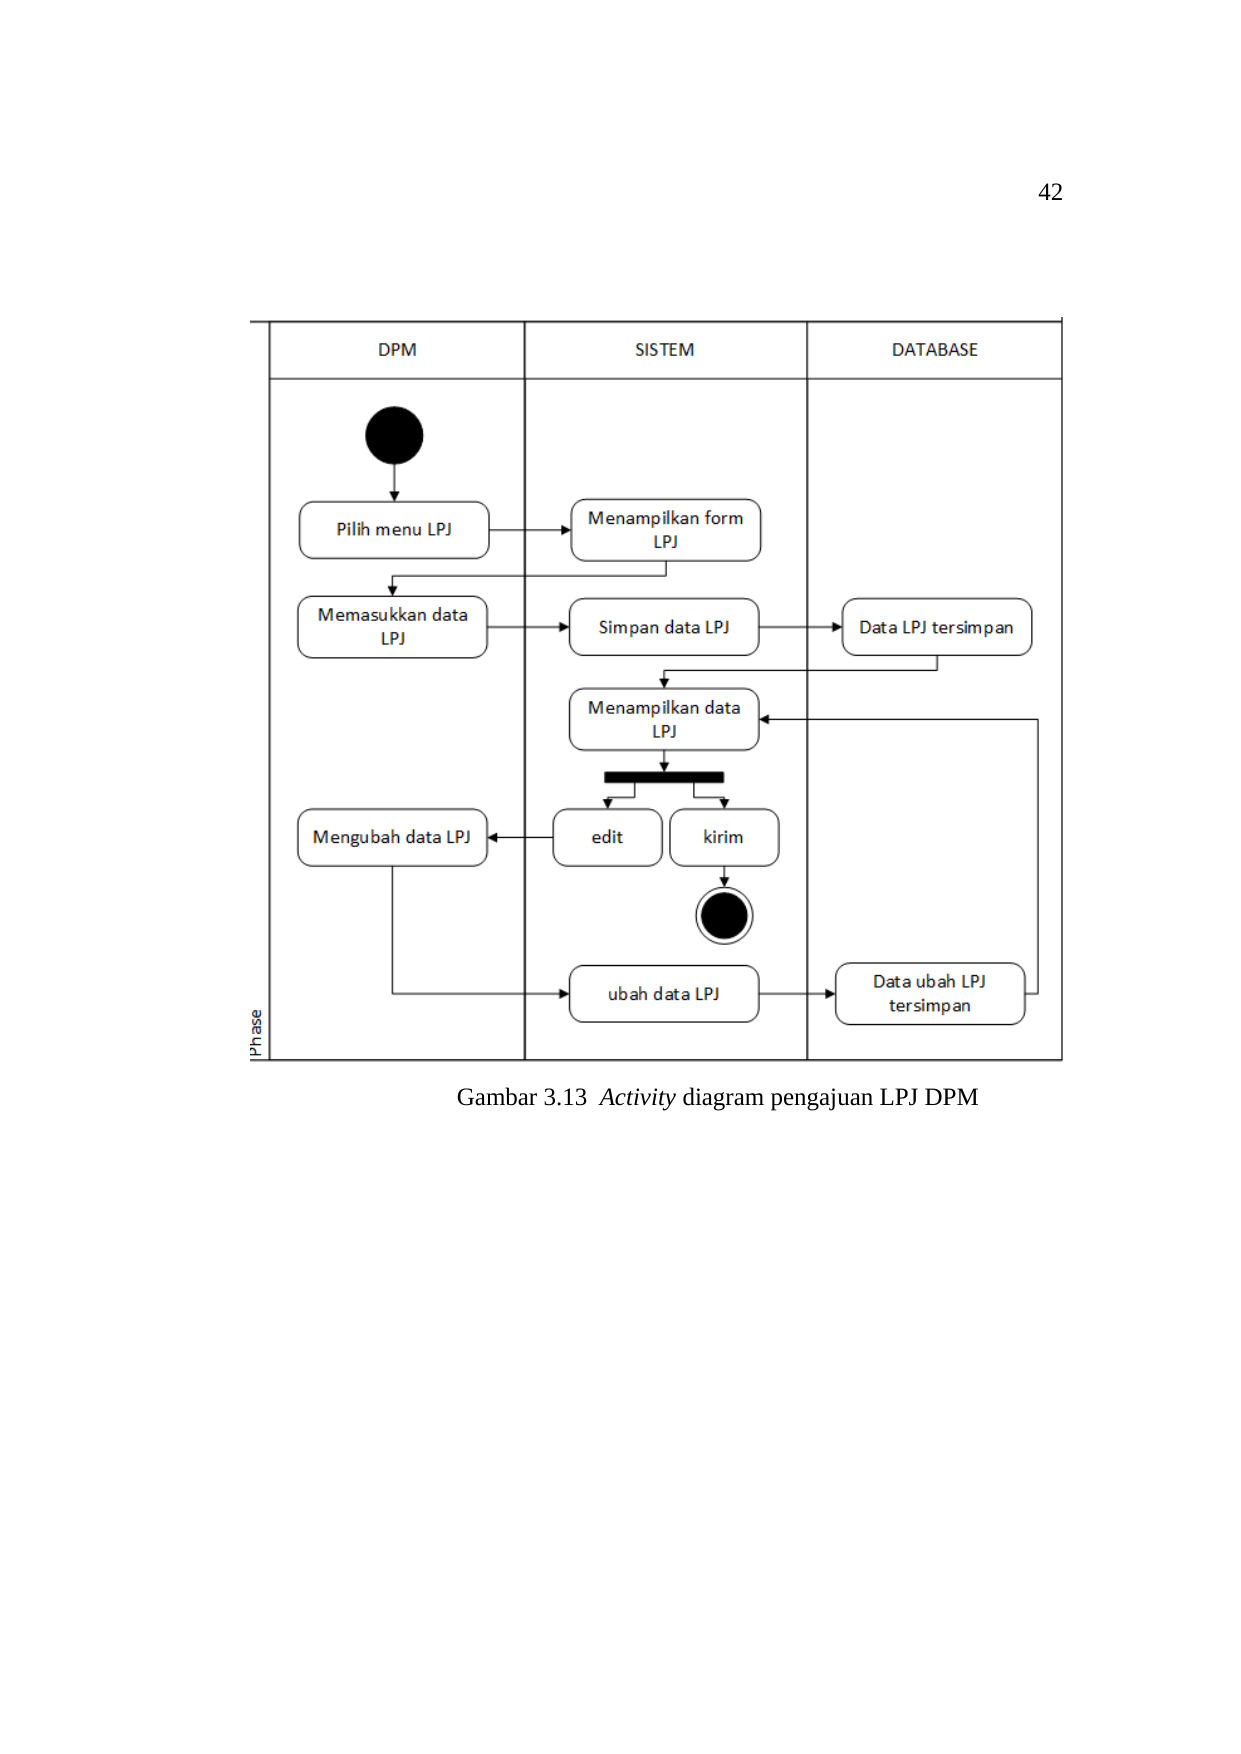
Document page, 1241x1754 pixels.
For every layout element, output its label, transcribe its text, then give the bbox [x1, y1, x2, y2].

text Gambar 3.13 Activity diagram pengajuan LPJ DPM [366, 1068, 1063, 1111]
picture [250, 317, 1063, 1068]
